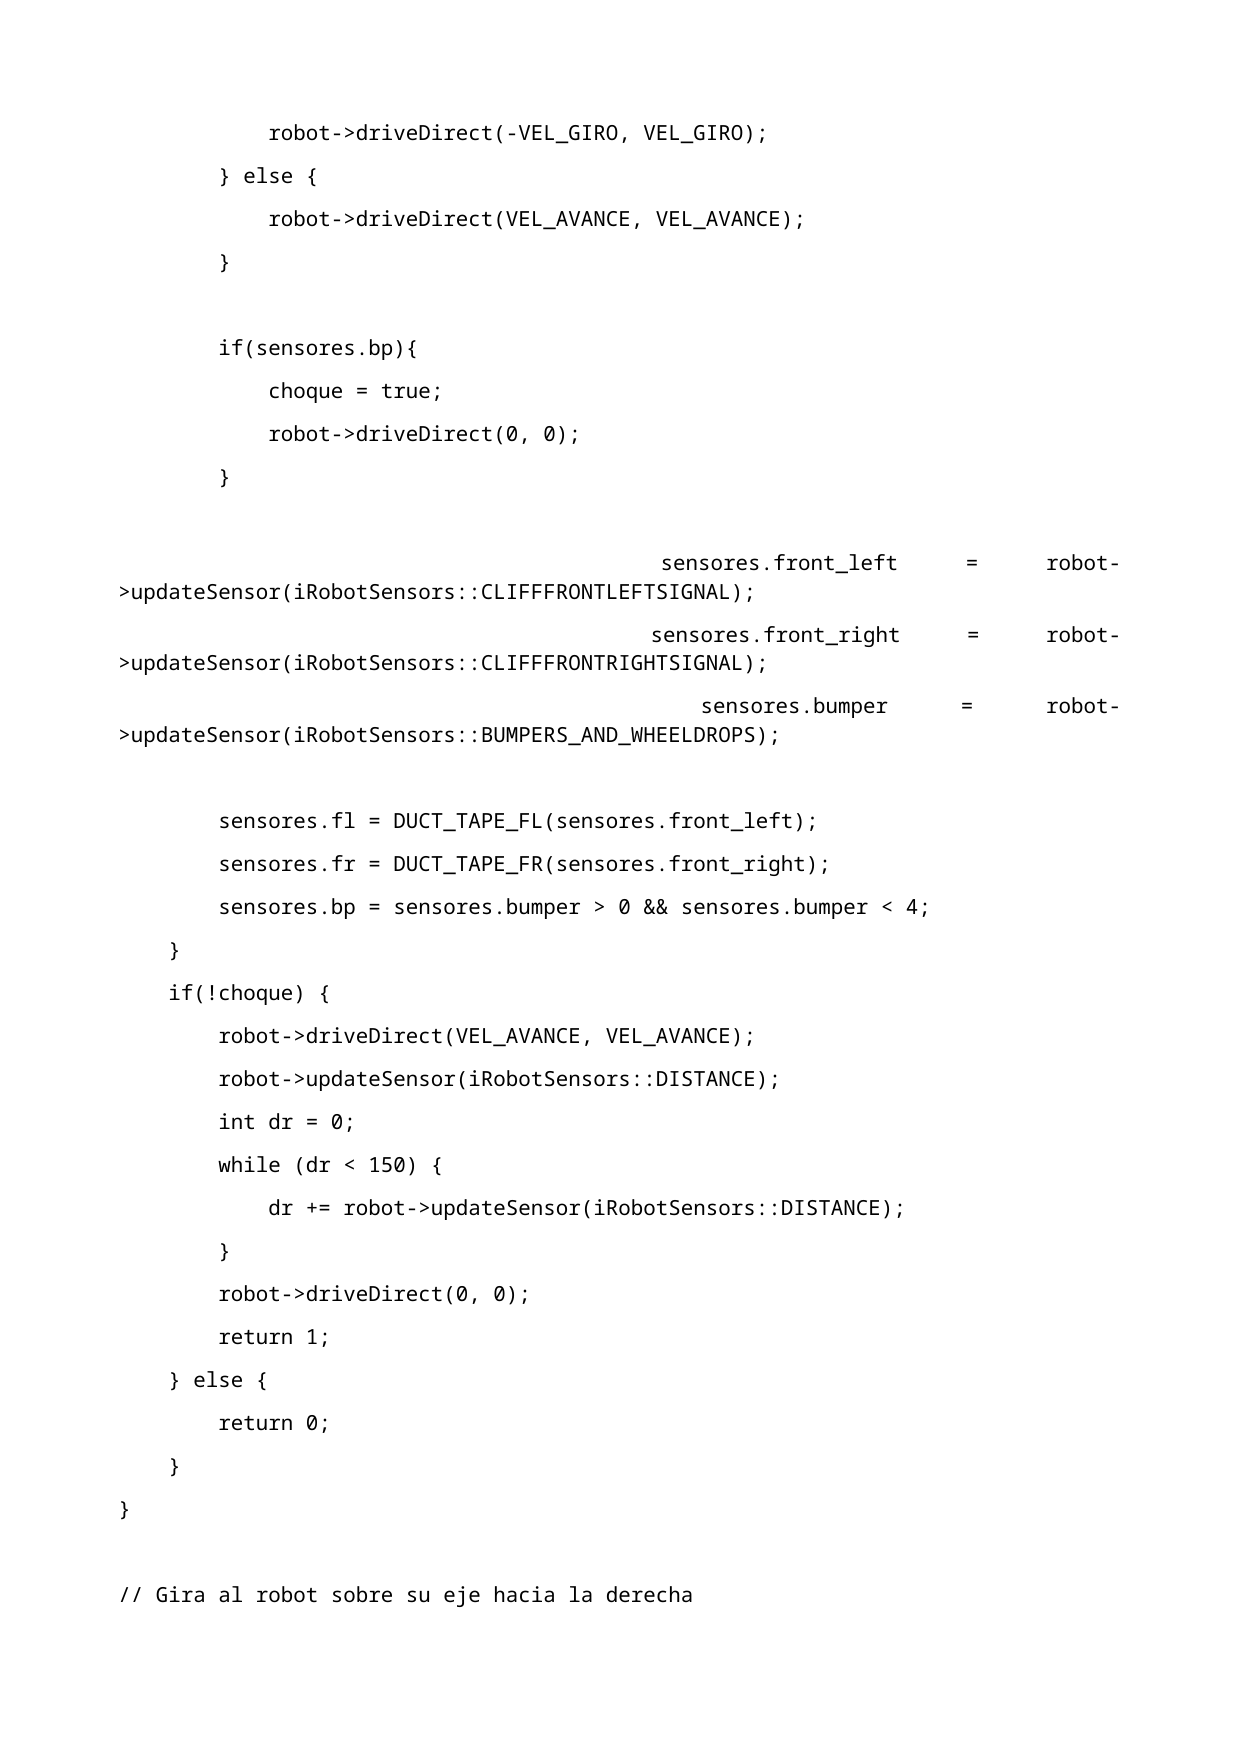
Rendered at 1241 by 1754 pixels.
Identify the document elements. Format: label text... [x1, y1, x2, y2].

text robot->driveDirect(0, 0); [118, 1279, 1122, 1307]
text } [118, 462, 1122, 491]
text robot->driveDirect(-VEL_GIRO, VEL_GIRO); [118, 118, 1122, 147]
text dr += robot->updateSensor(iRobotSensors::DISTANCE); [118, 1193, 1122, 1221]
text robot->updateSensor(iRobotSensors::DISTANCE); [118, 1064, 1122, 1092]
text robot->driveDirect(VEL_AVANCE, VEL_AVANCE); [118, 1021, 1122, 1049]
text return 0; [118, 1408, 1122, 1436]
text sensores.front_right = robot->updateSensor(iRobotSensors::CLIFFFRONTRIGHTSIGNAL); [118, 620, 1122, 677]
text } [118, 935, 1122, 963]
text while (dr < 150) { [118, 1150, 1122, 1178]
text int dr = 0; [118, 1107, 1122, 1135]
text } else { [118, 1365, 1122, 1393]
text sensores.bp = sensores.bumper > 0 && sensores.bumper < 4; [118, 892, 1122, 920]
text if(!choque) { [118, 978, 1122, 1006]
text robot->driveDirect(0, 0); [118, 419, 1122, 448]
text } [118, 1494, 1122, 1522]
text if(sensores.bp){ [118, 333, 1122, 362]
text } [118, 1451, 1122, 1479]
text sensores.fr = DUCT_TAPE_FR(sensores.front_right); [118, 849, 1122, 877]
text sensores.front_left = robot->updateSensor(iRobotSensors::CLIFFFRONTLEFTSIGNAL); [118, 548, 1122, 605]
text // Gira al robot sobre su eje hacia la derecha [118, 1580, 1122, 1608]
text sensores.bumper = robot->updateSensor(iRobotSensors::BUMPERS_AND_WHEELDROPS); [118, 691, 1122, 748]
text return 1; [118, 1322, 1122, 1350]
text } [118, 247, 1122, 276]
text choque = true; [118, 376, 1122, 405]
text sensores.fl = DUCT_TAPE_FL(sensores.front_left); [118, 806, 1122, 834]
text robot->driveDirect(VEL_AVANCE, VEL_AVANCE); [118, 204, 1122, 233]
text } [118, 1236, 1122, 1264]
text } else { [118, 161, 1122, 189]
